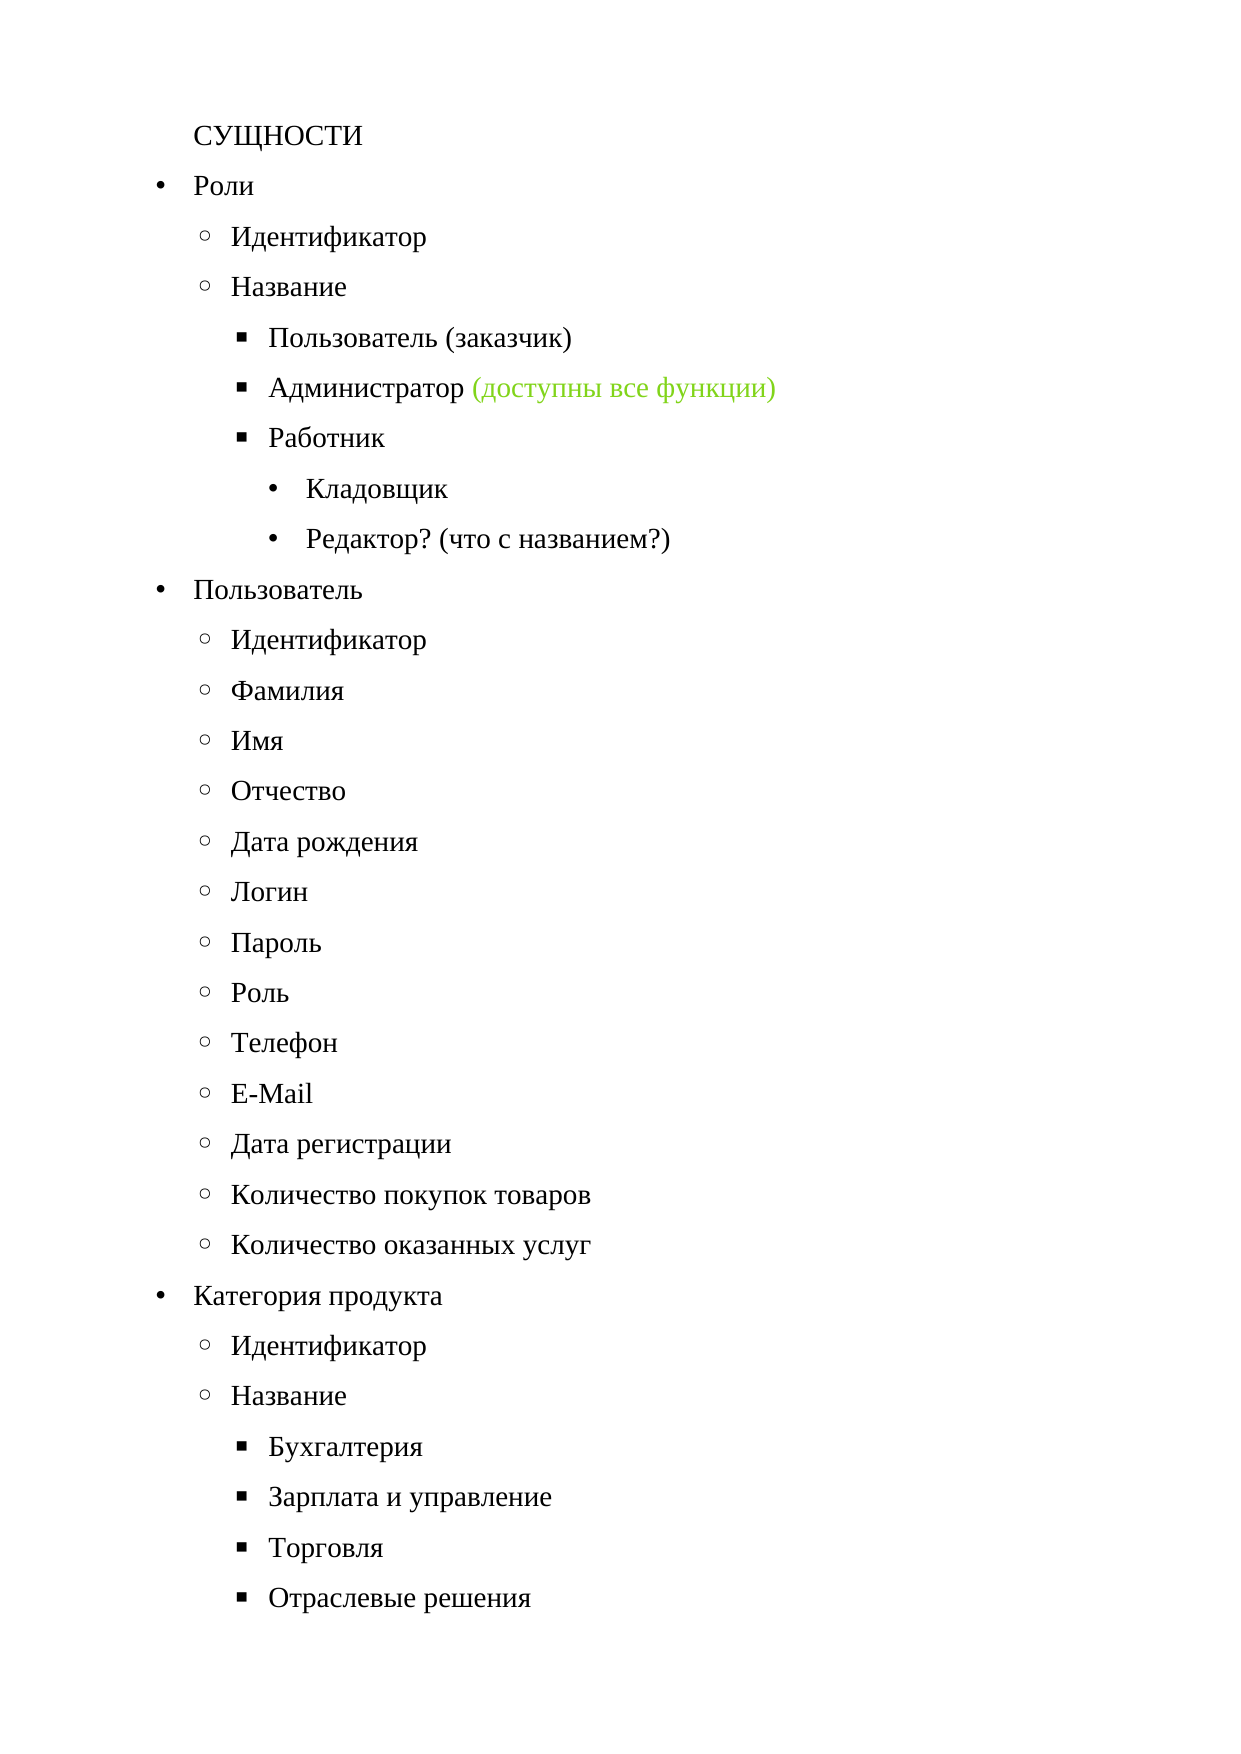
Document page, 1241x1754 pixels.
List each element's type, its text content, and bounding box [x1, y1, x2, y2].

list Идентификатор [193, 1328, 1122, 1362]
list Категория продукта [156, 1278, 1122, 1311]
list Фамилия [193, 673, 1122, 706]
list Пользователь [156, 572, 1122, 605]
list СУЩНОСТИ [156, 118, 1122, 152]
list Пользователь (заказчик) [231, 320, 1122, 353]
list Идентификатор [193, 219, 1122, 252]
list Дата регистрации [193, 1126, 1122, 1160]
list Идентификатор [193, 622, 1122, 656]
list Дата рождения [193, 824, 1122, 857]
list Бухгалтерия [231, 1429, 1122, 1462]
list Роль [193, 975, 1122, 1009]
list Название [193, 1378, 1122, 1412]
list Логин [193, 874, 1122, 908]
list Телефон [193, 1026, 1122, 1059]
list Отчество [193, 773, 1122, 807]
list Кладовщик [268, 471, 1122, 504]
list Администратор (доступны все функции) [231, 370, 1122, 404]
list Работник [231, 421, 1122, 454]
list Торговля [231, 1530, 1122, 1563]
list Отраслевые решения [231, 1580, 1122, 1614]
list Имя [193, 723, 1122, 757]
list Пароль [193, 925, 1122, 958]
list E-Mail [193, 1076, 1122, 1109]
list Роли [156, 168, 1122, 202]
list Название [193, 269, 1122, 303]
list Редактор? (что с названием?) [268, 521, 1122, 555]
list Количество оказанных услуг [193, 1227, 1122, 1261]
list Зарплата и управление [231, 1479, 1122, 1513]
list Количество покупок товаров [193, 1177, 1122, 1210]
